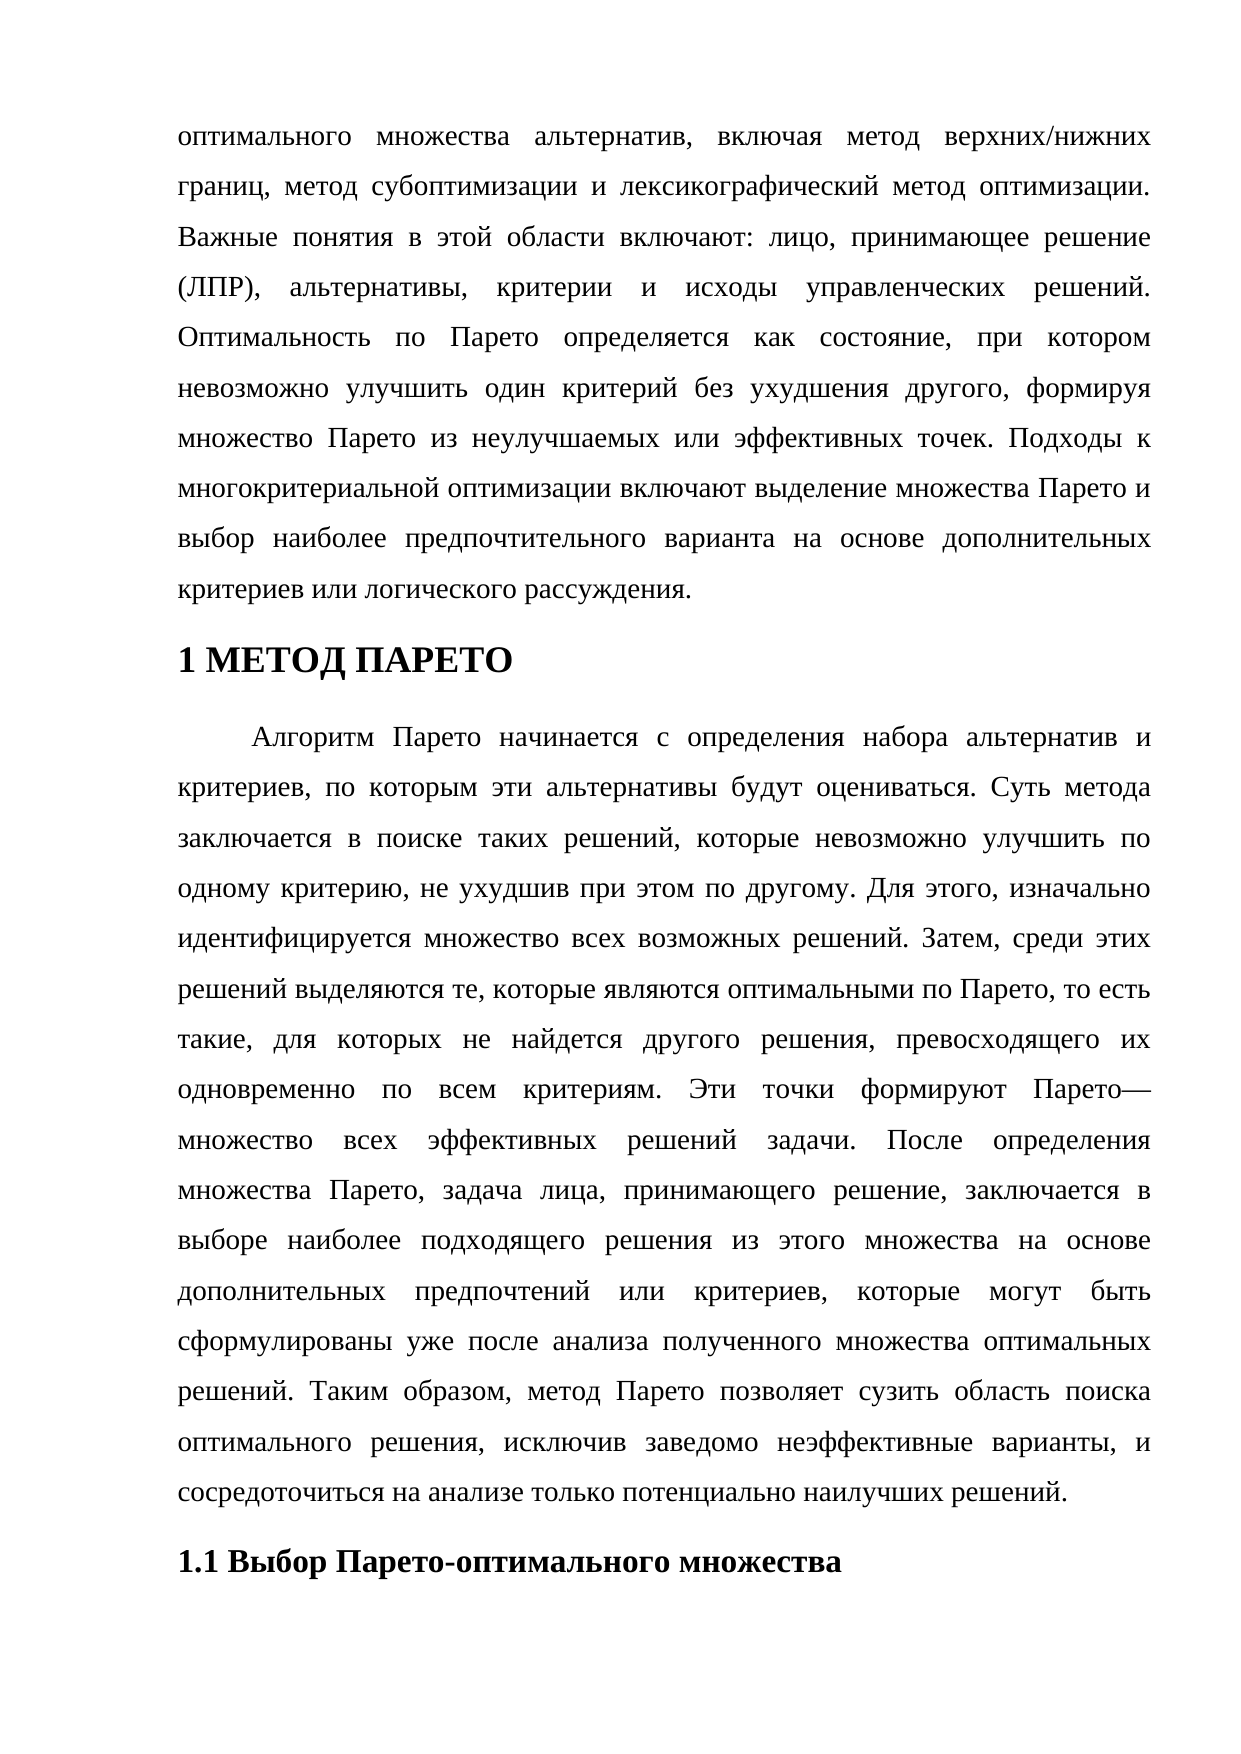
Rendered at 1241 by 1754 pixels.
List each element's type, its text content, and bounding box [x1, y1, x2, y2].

text 1.1 Выбор Парето-оптимального множества [177, 1541, 1152, 1579]
text оптимального множества альтернатив, включая метод верхних/нижних границ, метод субоптимизации и лексикографический метод оптимизации. Важные понятия в этой области включают: лицо, принимающее решение (ЛПР), альтернативы, критерии и исходы управленческих решений. Оптимальность по Парето определяется как состояние, при котором невозможно улучшить один критерий без ухудшения другого, формируя множество Парето из неулучшаемых или эффективных точек. Подходы к многокритериальной оптимизации включают выделение множества Парето и выбор наиболее предпочтительного варианта на основе дополнительных критериев или логического рассуждения. [177, 118, 1152, 604]
text 1 МЕТОД ПАРЕТО [177, 638, 1152, 681]
text Алгоритм Парето начинается с определения набора альтернатив и критериев, по которым эти альтернативы будут оцениваться. Суть метода заключается в поиске таких решений, которые невозможно улучшить по одному критерию, не ухудшив при этом по другому. Для этого, изначально идентифицируется множество всех возможных решений. Затем, среди этих решений выделяются те, которые являются оптимальными по Парето, то есть такие, для которых не найдется другого решения, превосходящего их одновременно по всем критериям. Эти точки формируют Парето— множество всех эффективных решений задачи. После определения множества Парето, задача лица, принимающего решение, заключается в выборе наиболее подходящего решения из этого множества на основе дополнительных предпочтений или критериев, которые могут быть сформулированы уже после анализа полученного множества оптимальных решений. Таким образом, метод Парето позволяет сузить область поиска оптимального решения, исключив заведомо неэффективные варианты, и сосредоточиться на анализе только потенциально наилучших решений. [177, 719, 1152, 1507]
